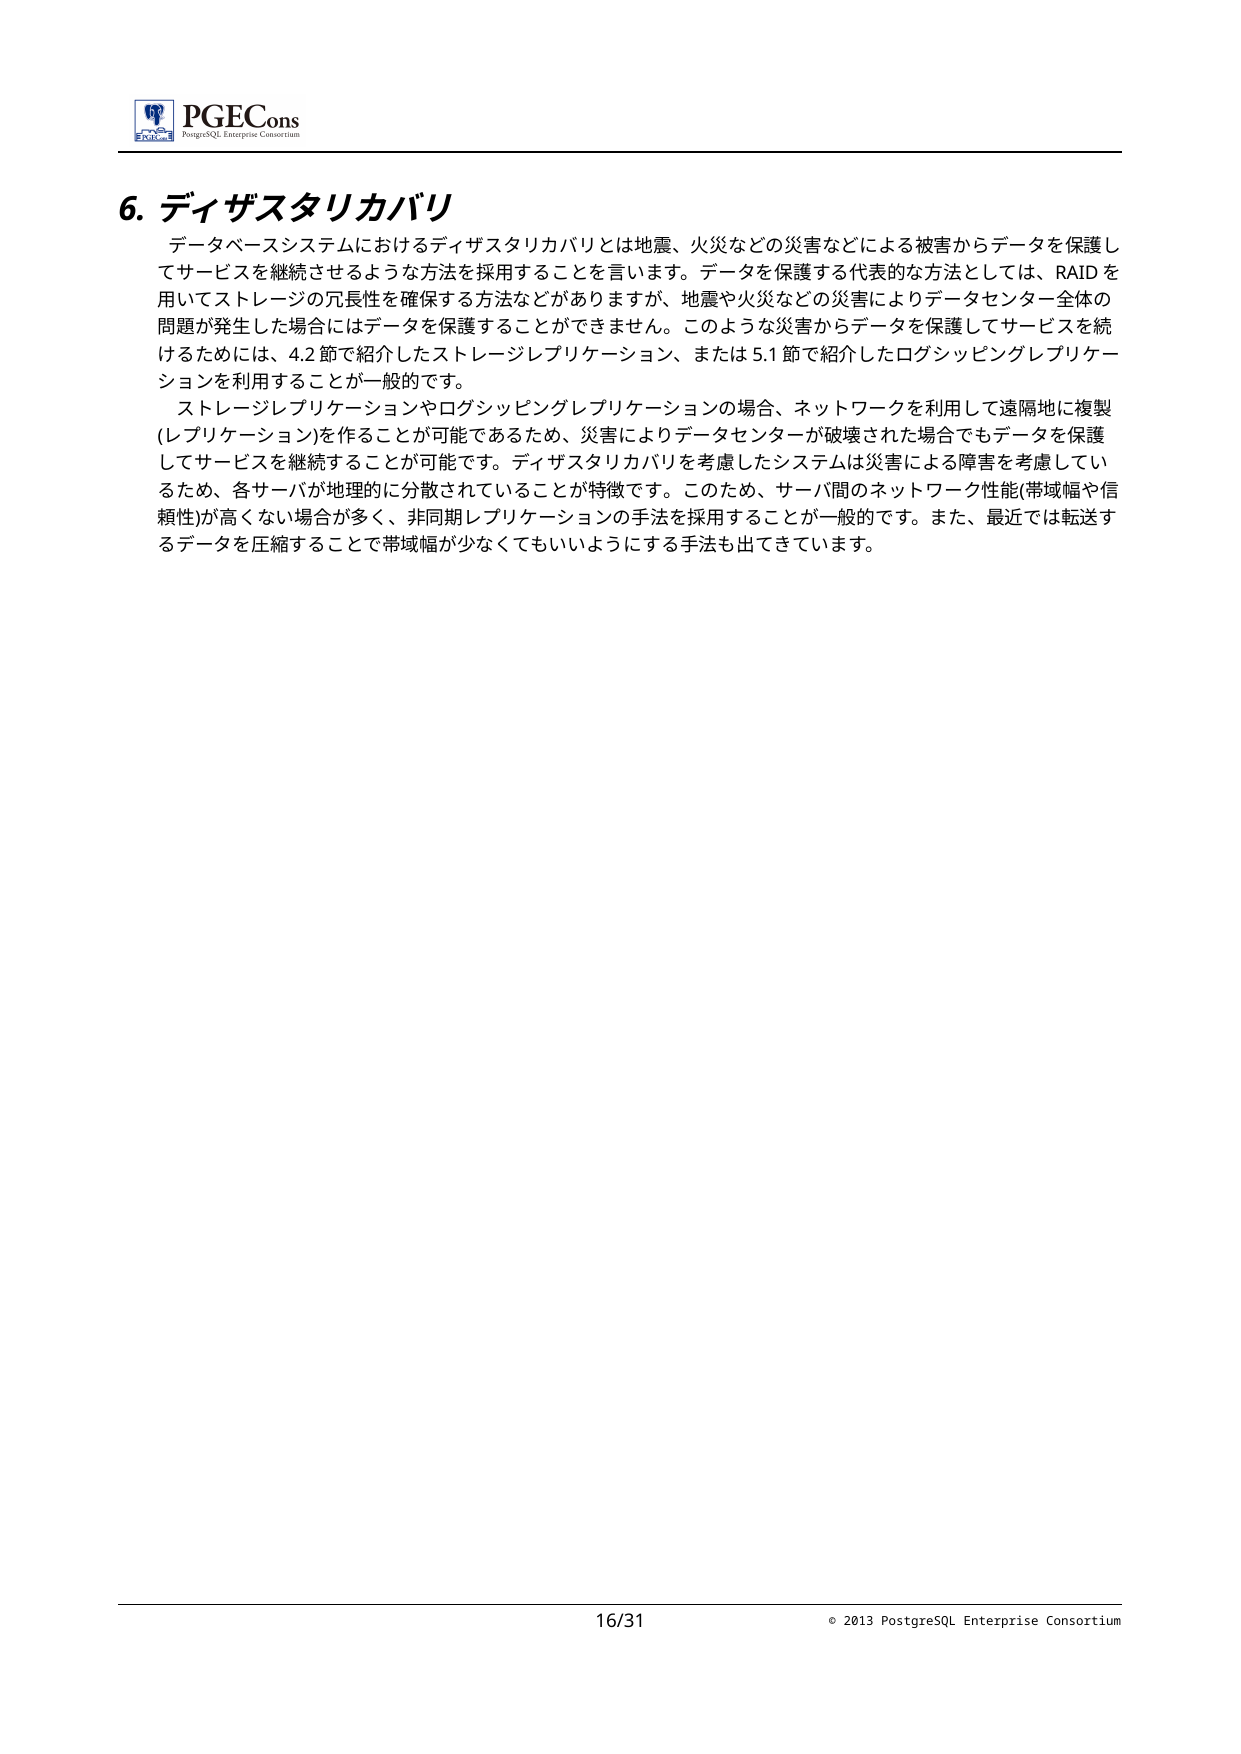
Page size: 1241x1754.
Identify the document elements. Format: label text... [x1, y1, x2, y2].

text データベースシステムにおけるディザスタリカバリとは地震、火災などの災害などによる被害からデータを保護してサービスを継続させるような方法を採用することを言います。データを保護する代表的な方法としては、RAIDを用いてストレージの冗長性を確保する方法などがありますが、地震や火災などの災害によりデータセンター全体の問題が発生した場合にはデータを保護することができません。このような災害からデータを保護してサービスを続けるためには、4.2節で紹介したストレージレプリケーション、または5.1節で紹介したログシッピングレプリケーションを利用することが一般的です。 ストレージレプリケーションやログシッピングレプリケーションの場合、ネットワークを利用して遠隔地に複製(レプリケーション)を作ることが可能であるため、災害によりデータセンターが破壊された場合でもデータを保護してサービスを継続することが可能です。ディザスタリカバリを考慮したシステムは災害による障害を考慮しているため、各サーバが地理的に分散されていることが特徴です。このため、サーバ間のネットワーク性能(帯域幅や信頼性)が高くない場合が多く、非同期レプリケーションの手法を採用することが一般的です。また、最近では転送するデータを圧縮することで帯域幅が少なくてもいいようにする手法も出てきています。 [157, 231, 1122, 557]
picture [128, 94, 306, 147]
subtitle ディザスタリカバリ [118, 182, 1122, 231]
